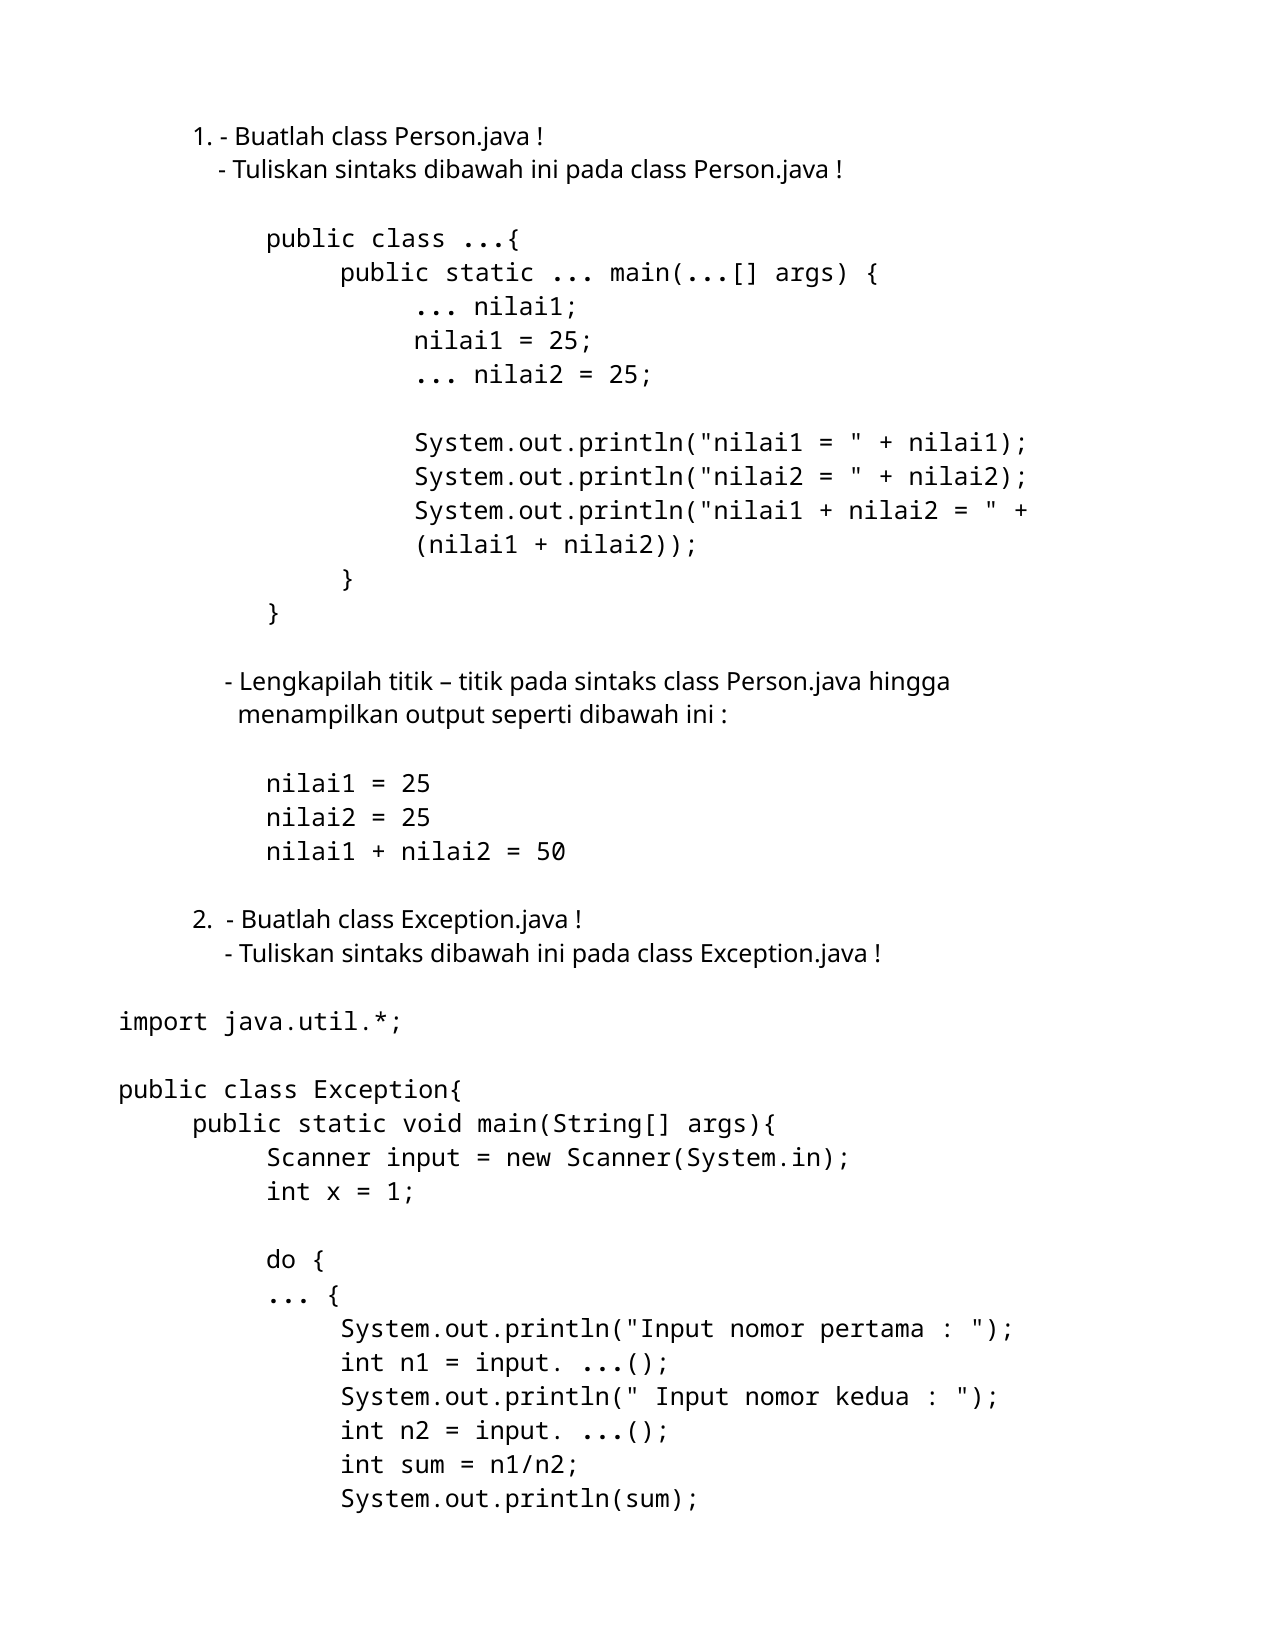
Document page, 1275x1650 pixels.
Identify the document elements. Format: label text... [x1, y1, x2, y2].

text do { [118, 1242, 1157, 1276]
text System.out.println("nilai1 = " + nilai1); [118, 425, 1157, 459]
text 1. - Buatlah class Person.java ! - Tuliskan sintaks dibawah ini pada class Person.java ! public class ...{ [118, 118, 1157, 254]
text int x = 1; [118, 1174, 1157, 1208]
text ... nilai2 = 25; [118, 357, 1157, 391]
text System.out.println("nilai2 = " + nilai2); [118, 459, 1157, 493]
text public static ... main(...[] args) { [118, 254, 1157, 288]
text int n2 = input. ...(); [118, 1412, 1157, 1447]
text int sum = n1/n2; [118, 1447, 1157, 1481]
text nilai2 = 25 [118, 799, 1157, 833]
text } [118, 595, 1157, 663]
text System.out.println(" Input nomor kedua : "); [118, 1378, 1157, 1412]
text - Lengkapilah titik – titik pada sintaks class Person.java hingga menampilkan output seperti dibawah ini : nilai1 = 25 [118, 663, 1157, 799]
text Scanner input = new Scanner(System.in); [118, 1140, 1157, 1174]
text System.out.println("Input nomor pertama : "); [118, 1310, 1157, 1344]
text nilai1 + nilai2 = 50 2. - Buatlah class Exception.java ! - Tuliskan sintaks dibawah ini pada class Exception.java ! import java.util.*; [118, 833, 1157, 1038]
text ... { [118, 1276, 1157, 1310]
text public class Exception{ [118, 1072, 1157, 1106]
text System.out.println(sum); [118, 1481, 1157, 1515]
text int n1 = input. ...(); [118, 1344, 1157, 1378]
text ... nilai1; [118, 288, 1157, 322]
text nilai1 = 25; [118, 322, 1157, 357]
text } [118, 561, 1157, 595]
text public static void main(String[] args){ [118, 1106, 1157, 1140]
text System.out.println("nilai1 + nilai2 = " + (nilai1 + nilai2)); [118, 493, 1157, 561]
